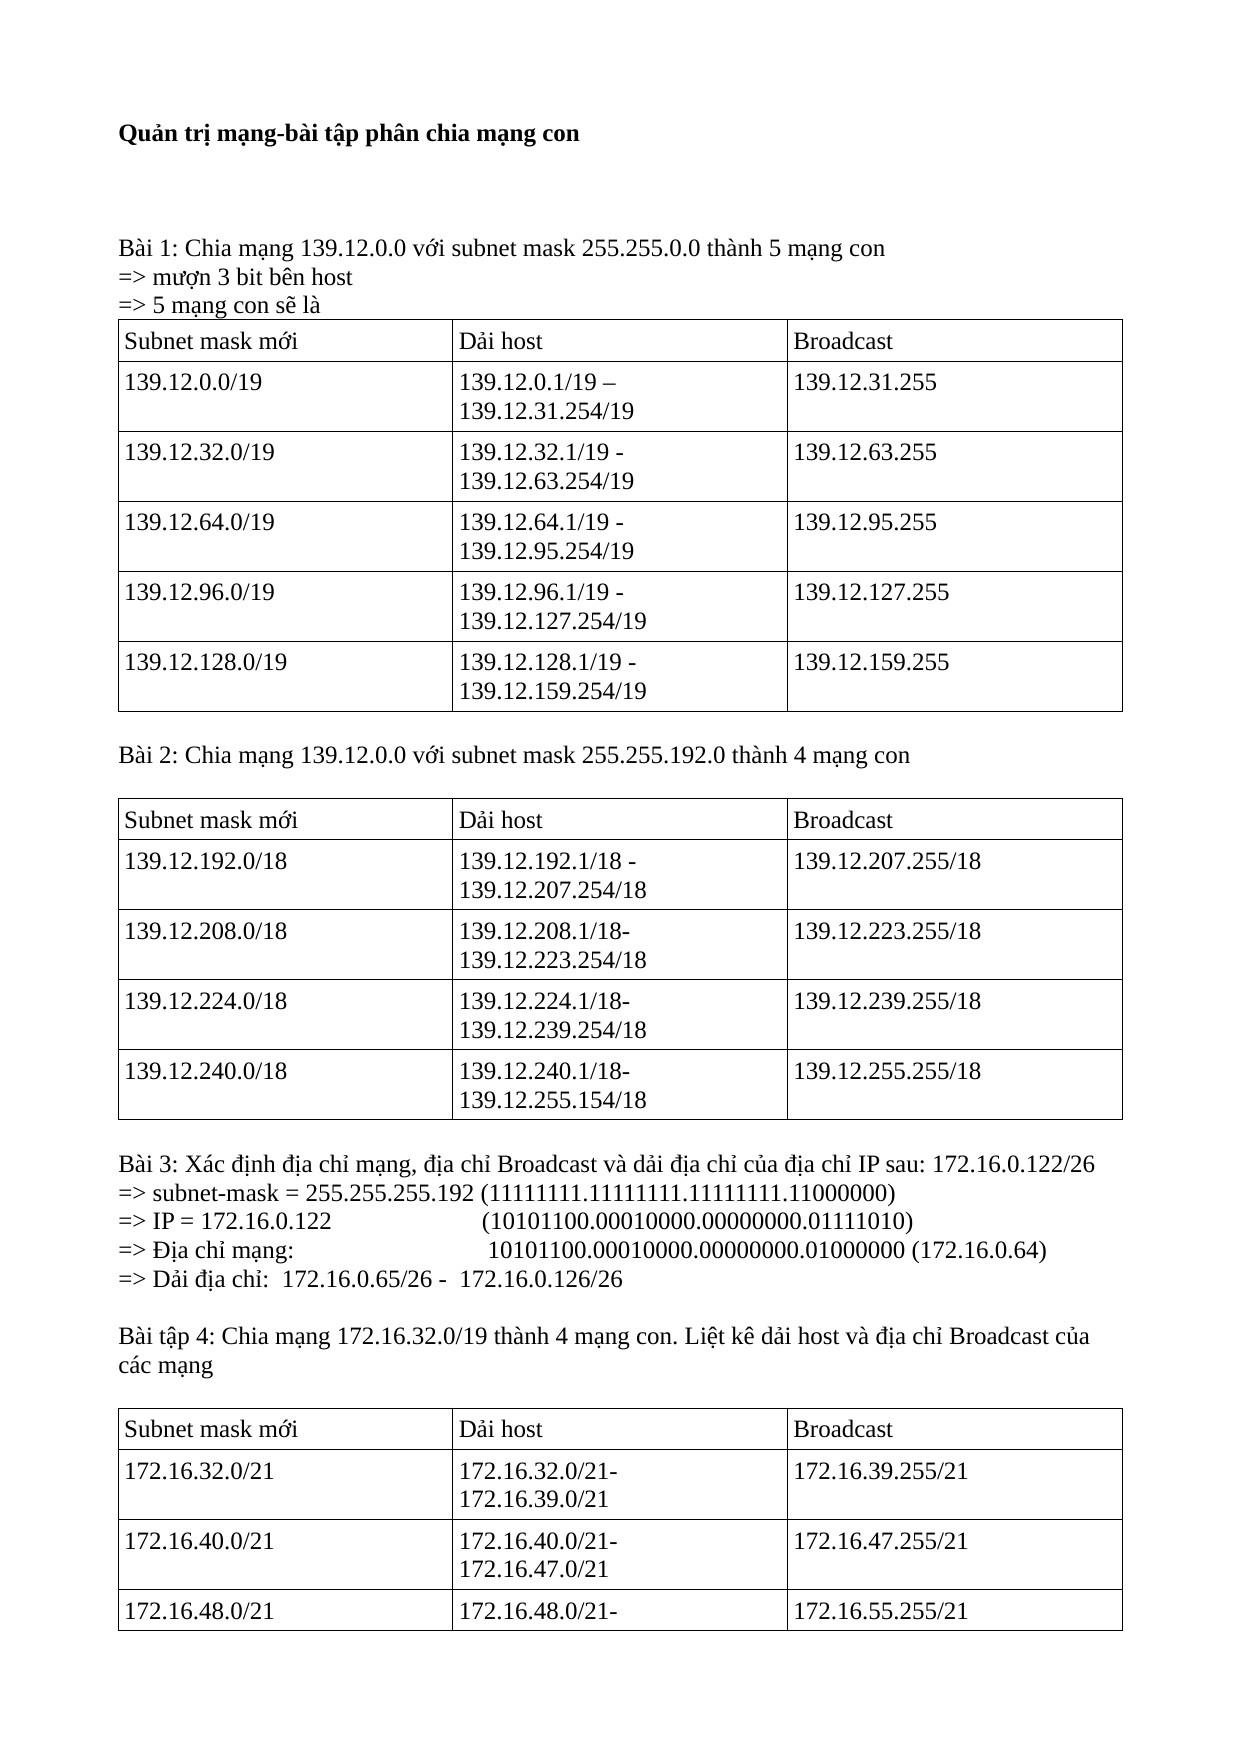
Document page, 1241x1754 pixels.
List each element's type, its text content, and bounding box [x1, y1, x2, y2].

text => mượn 3 bit bên host [118, 262, 1122, 291]
table_cell 139.12.0.1/19 – 139.12.31.254/19 [453, 362, 787, 431]
table_cell 139.12.159.255 [788, 642, 1122, 711]
table_header Subnet mask mới [119, 320, 452, 361]
table_header Dải host [453, 1409, 787, 1449]
table_header Broadcast [788, 1409, 1122, 1449]
table_cell 139.12.31.255 [788, 362, 1122, 431]
table_cell 139.12.64.1/19 - 139.12.95.254/19 [453, 502, 787, 571]
table_cell 139.12.127.255 [788, 572, 1122, 641]
table_cell 139.12.96.0/19 [119, 572, 452, 641]
text => IP = 172.16.0.122 (10101100.00010000.00000000.01111010) [118, 1206, 1122, 1235]
text => Địa chỉ mạng: 10101100.00010000.00000000.01000000 (172.16.0.64) [118, 1235, 1122, 1264]
table_header Subnet mask mới [119, 1409, 452, 1449]
table_cell 172.16.40.0/21- 172.16.47.0/21 [453, 1520, 787, 1589]
table_cell 172.16.40.0/21 [119, 1520, 452, 1589]
table_header Broadcast [788, 799, 1122, 839]
table_cell 139.12.208.0/18 [119, 910, 452, 979]
table_cell 139.12.95.255 [788, 502, 1122, 571]
table_header Dải host [453, 320, 787, 361]
table_cell 139.12.208.1/18-139.12.223.254/18 [453, 910, 787, 979]
table_cell 172.16.55.255/21 [788, 1590, 1122, 1630]
text Bài 1: Chia mạng 139.12.0.0 với subnet mask 255.255.0.0 thành 5 mạng con [118, 233, 1122, 262]
text => 5 mạng con sẽ là [118, 291, 1122, 319]
table_cell 139.12.224.0/18 [119, 980, 452, 1049]
text => subnet-mask = 255.255.255.192 (11111111.11111111.11111111.11000000) [118, 1178, 1122, 1206]
table_cell 139.12.32.1/19 - 139.12.63.254/19 [453, 432, 787, 501]
table_cell 139.12.192.0/18 [119, 840, 452, 909]
table_cell 139.12.240.0/18 [119, 1050, 452, 1119]
text Bài tập 4: Chia mạng 172.16.32.0/19 thành 4 mạng con. Liệt kê dải host và địa chỉ Broadcast của các mạng [118, 1321, 1122, 1379]
table_cell 139.12.128.1/19 - 139.12.159.254/19 [453, 642, 787, 711]
table_cell 139.12.240.1/18-139.12.255.154/18 [453, 1050, 787, 1119]
text Bài 2: Chia mạng 139.12.0.0 với subnet mask 255.255.192.0 thành 4 mạng con [118, 740, 1122, 769]
table_header Subnet mask mới [119, 799, 452, 839]
table_cell 139.12.255.255/18 [788, 1050, 1122, 1119]
table_cell 139.12.128.0/19 [119, 642, 452, 711]
table_cell 172.16.32.0/21 [119, 1450, 452, 1519]
table_cell 139.12.239.255/18 [788, 980, 1122, 1049]
table_cell 139.12.223.255/18 [788, 910, 1122, 979]
table_cell 172.16.48.0/21 [119, 1590, 452, 1630]
table_cell 139.12.32.0/19 [119, 432, 452, 501]
table_cell 139.12.64.0/19 [119, 502, 452, 571]
table_cell 172.16.39.255/21 [788, 1450, 1122, 1519]
table_cell 172.16.48.0/21- [453, 1590, 787, 1630]
table_cell 139.12.63.255 [788, 432, 1122, 501]
table_cell 139.12.96.1/19 - 139.12.127.254/19 [453, 572, 787, 641]
table_cell 172.16.47.255/21 [788, 1520, 1122, 1589]
table_cell 139.12.207.255/18 [788, 840, 1122, 909]
table_header Dải host [453, 799, 787, 839]
table_cell 139.12.192.1/18 - 139.12.207.254/18 [453, 840, 787, 909]
table_cell 139.12.224.1/18-139.12.239.254/18 [453, 980, 787, 1049]
table_header Broadcast [788, 320, 1122, 361]
text Quản trị mạng-bài tập phân chia mạng con [118, 118, 1122, 147]
text => Dải địa chỉ: 172.16.0.65/26 - 172.16.0.126/26 [118, 1264, 1122, 1293]
text Bài 3: Xác định địa chỉ mạng, địa chỉ Broadcast và dải địa chỉ của địa chỉ IP sau: 172.16.0.122/26 [118, 1149, 1122, 1178]
table_cell 139.12.0.0/19 [119, 362, 452, 431]
table_cell 172.16.32.0/21- 172.16.39.0/21 [453, 1450, 787, 1519]
